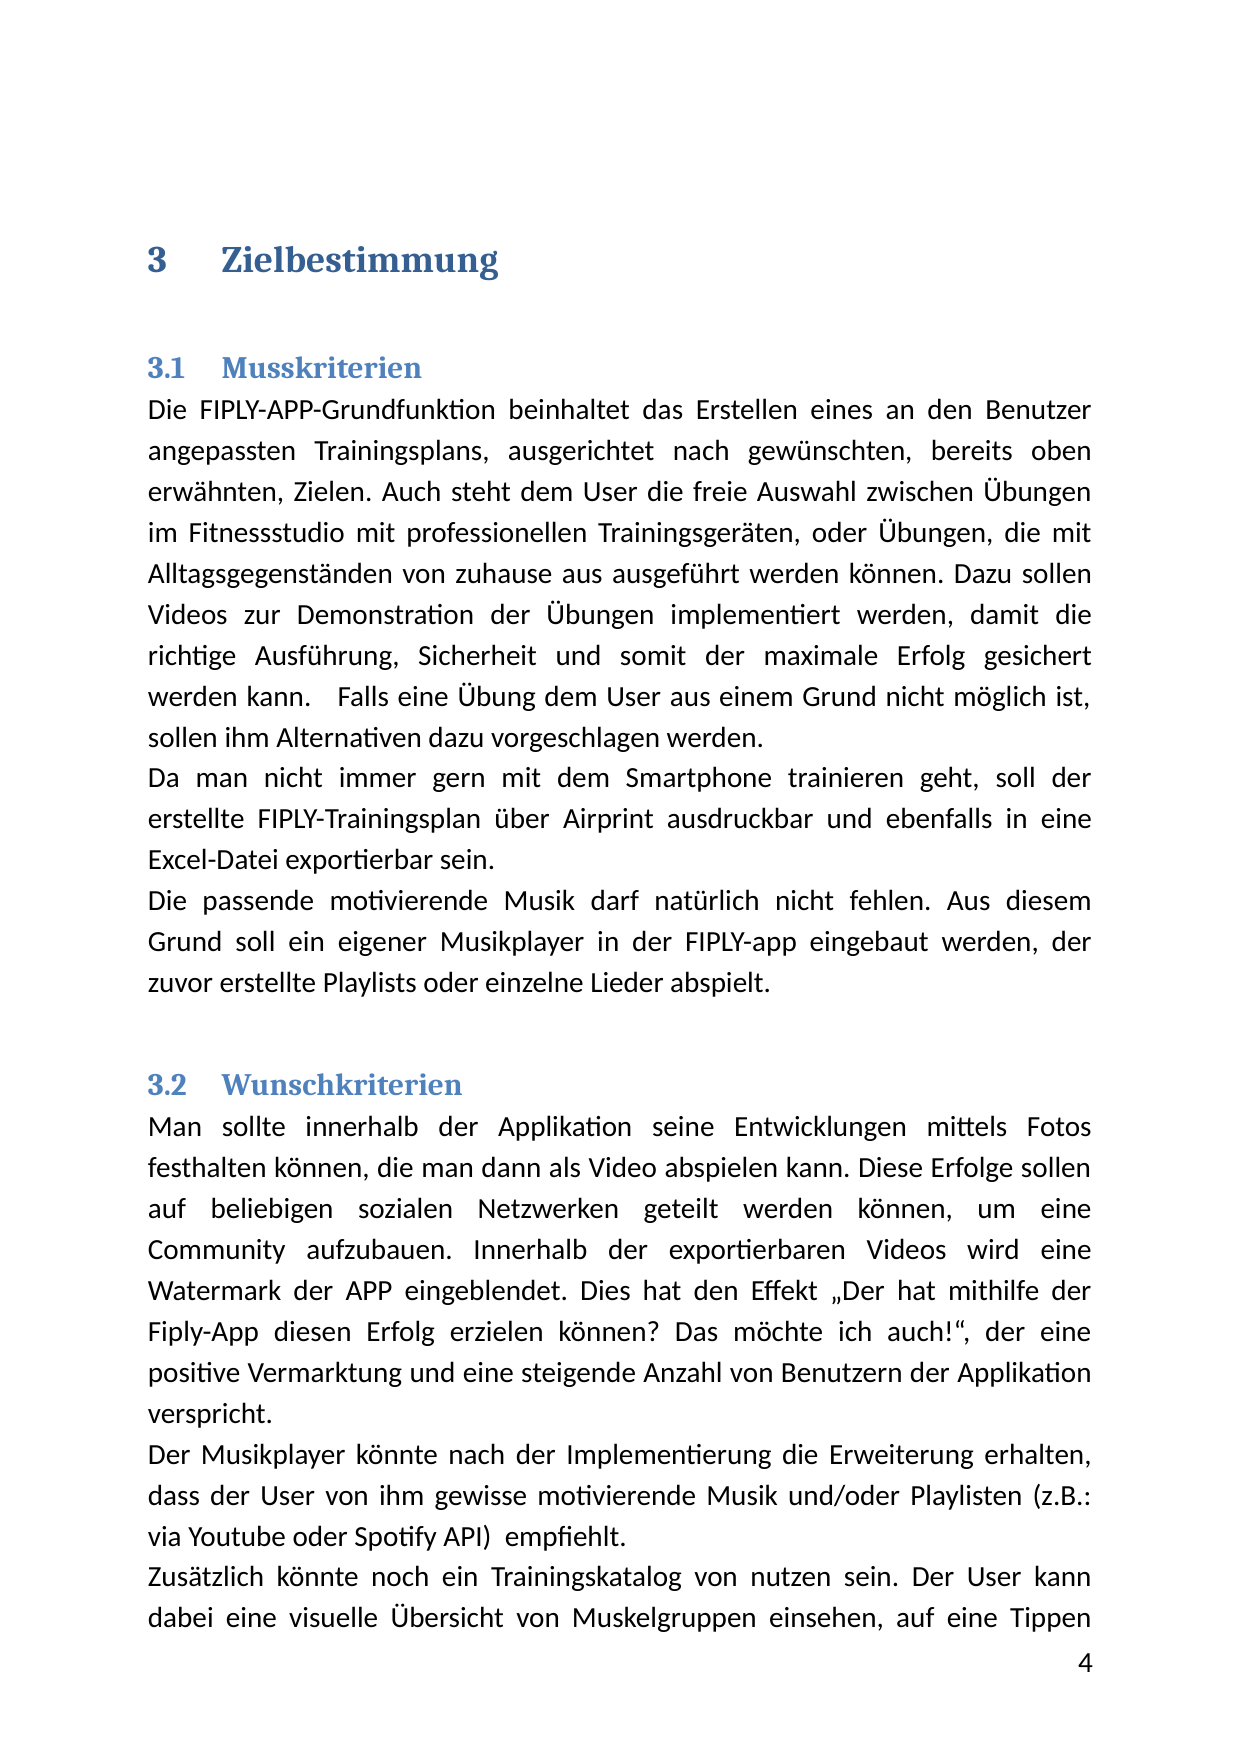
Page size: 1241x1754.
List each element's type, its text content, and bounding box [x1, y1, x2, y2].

subtitle Musskriterien [148, 350, 1093, 386]
text Zusätzlich könnte noch ein Trainingskatalog von nutzen sein. Der User kann dabei eine visuelle Übersicht von Muskelgruppen einsehen, auf eine Tippen [148, 1558, 1093, 1635]
text Da man nicht immer gern mit dem Smartphone trainieren geht, soll der erstellte FIPLY-Trainingsplan über Airprint ausdruckbar und ebenfalls in eine Excel-Datei exportierbar sein. [148, 759, 1093, 877]
text Man sollte innerhalb der Applikation seine Entwicklungen mittels Fotos festhalten können, die man dann als Video abspielen kann. Diese Erfolge sollen auf beliebigen sozialen Netzwerken geteilt werden können, um eine Community aufzubauen. Innerhalb der exportierbaren Videos wird eine Watermark der APP eingeblendet. Dies hat den Effekt „Der hat mithilfe der Fiply-App diesen Erfolg erzielen können? Das möchte ich auch!“, der eine positive Vermarktung und eine steigende Anzahl von Benutzern der Applikation verspricht. [148, 1108, 1093, 1430]
text Der Musikplayer könnte nach der Implementierung die Erweiterung erhalten, dass der User von ihm gewisse motivierende Musik und/oder Playlisten (z.B.: via Youtube oder Spotify API) empfiehlt. [148, 1436, 1093, 1553]
subtitle Zielbestimmung [148, 238, 1093, 282]
text Die FIPLY-APP-Grundfunktion beinhaltet das Erstellen eines an den Benutzer angepassten Trainingsplans, ausgerichtet nach gewünschten, bereits oben erwähnten, Zielen. Auch steht dem User die freie Auswahl zwischen Übungen im Fitnessstudio mit professionellen Trainingsgeräten, oder Übungen, die mit Alltagsgegenständen von zuhause aus ausgeführt werden können. Dazu sollen Videos zur Demonstration der Übungen implementiert werden, damit die richtige Ausführung, Sicherheit und somit der maximale Erfolg gesichert werden kann. Falls eine Übung dem User aus einem Grund nicht möglich ist, sollen ihm Alternativen dazu vorgeschlagen werden. [148, 391, 1093, 754]
subtitle Wunschkriterien [148, 1067, 1093, 1103]
text Die passende motivierende Musik darf natürlich nicht fehlen. Aus diesem Grund soll ein eigener Musikplayer in der FIPLY-app eingebaut werden, der zuvor erstellte Playlists oder einzelne Lieder abspielt. [148, 882, 1093, 1000]
